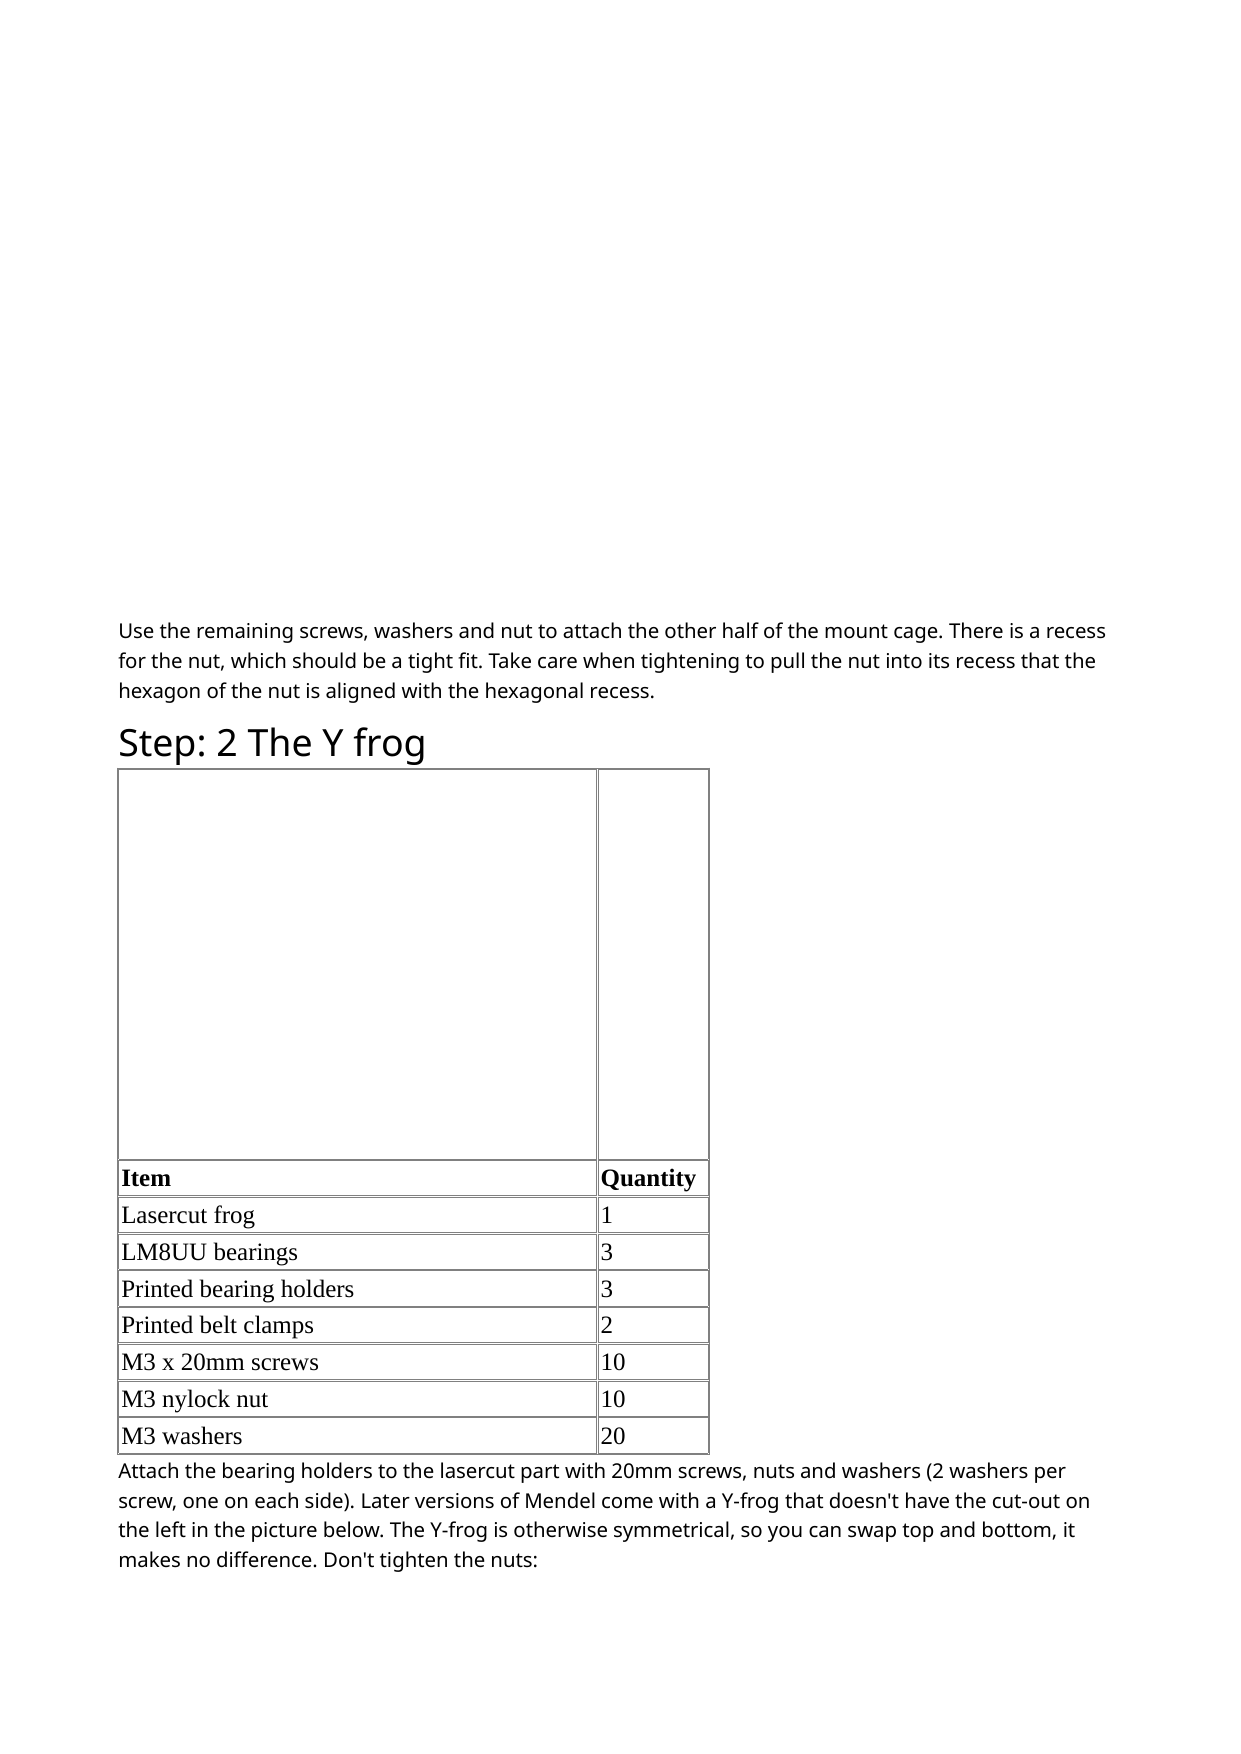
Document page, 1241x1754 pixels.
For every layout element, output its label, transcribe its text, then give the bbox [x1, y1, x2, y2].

text Attach the bearing holders to the lasercut part with 20mm screws, nuts and washers (2 washers per screw, one on each side). Later versions of Mendel come with a Y-frog that doesn't have the cut-out on the left in the picture below. The Y-frog is otherwise symmetrical, so you can swap top and bottom, it makes no difference. Don't tighten the nuts: [118, 1455, 1122, 1573]
table_cell 10 [599, 1345, 708, 1379]
table_cell Lasercut frog [119, 1198, 596, 1232]
table_cell 10 [599, 1382, 708, 1416]
text Use the remaining screws, washers and nut to attach the other half of the mount cage. There is a recess for the nut, which should be a tight fit. Take care when tightening to pull the nut into its recess that the hexagon of the nut is aligned with the hexagonal recess. [118, 615, 1122, 704]
table_cell 20 [599, 1418, 708, 1453]
table_header [599, 770, 708, 1158]
table_cell 2 [599, 1308, 708, 1342]
table_header [119, 770, 596, 1158]
table_cell 1 [599, 1198, 708, 1232]
subtitle Step: 2 The Y frog [118, 717, 1122, 768]
table_cell Item [119, 1161, 596, 1195]
table_cell M3 x 20mm screws [119, 1345, 596, 1379]
table_cell Printed bearing holders [119, 1271, 596, 1306]
table_cell 3 [599, 1235, 708, 1269]
table_cell 3 [599, 1271, 708, 1306]
table_cell M3 nylock nut [119, 1382, 596, 1416]
table_cell Printed belt clamps [119, 1308, 596, 1342]
table_cell Quantity [599, 1161, 708, 1195]
table_cell M3 washers [119, 1418, 596, 1453]
table_cell LM8UU bearings [119, 1235, 596, 1269]
